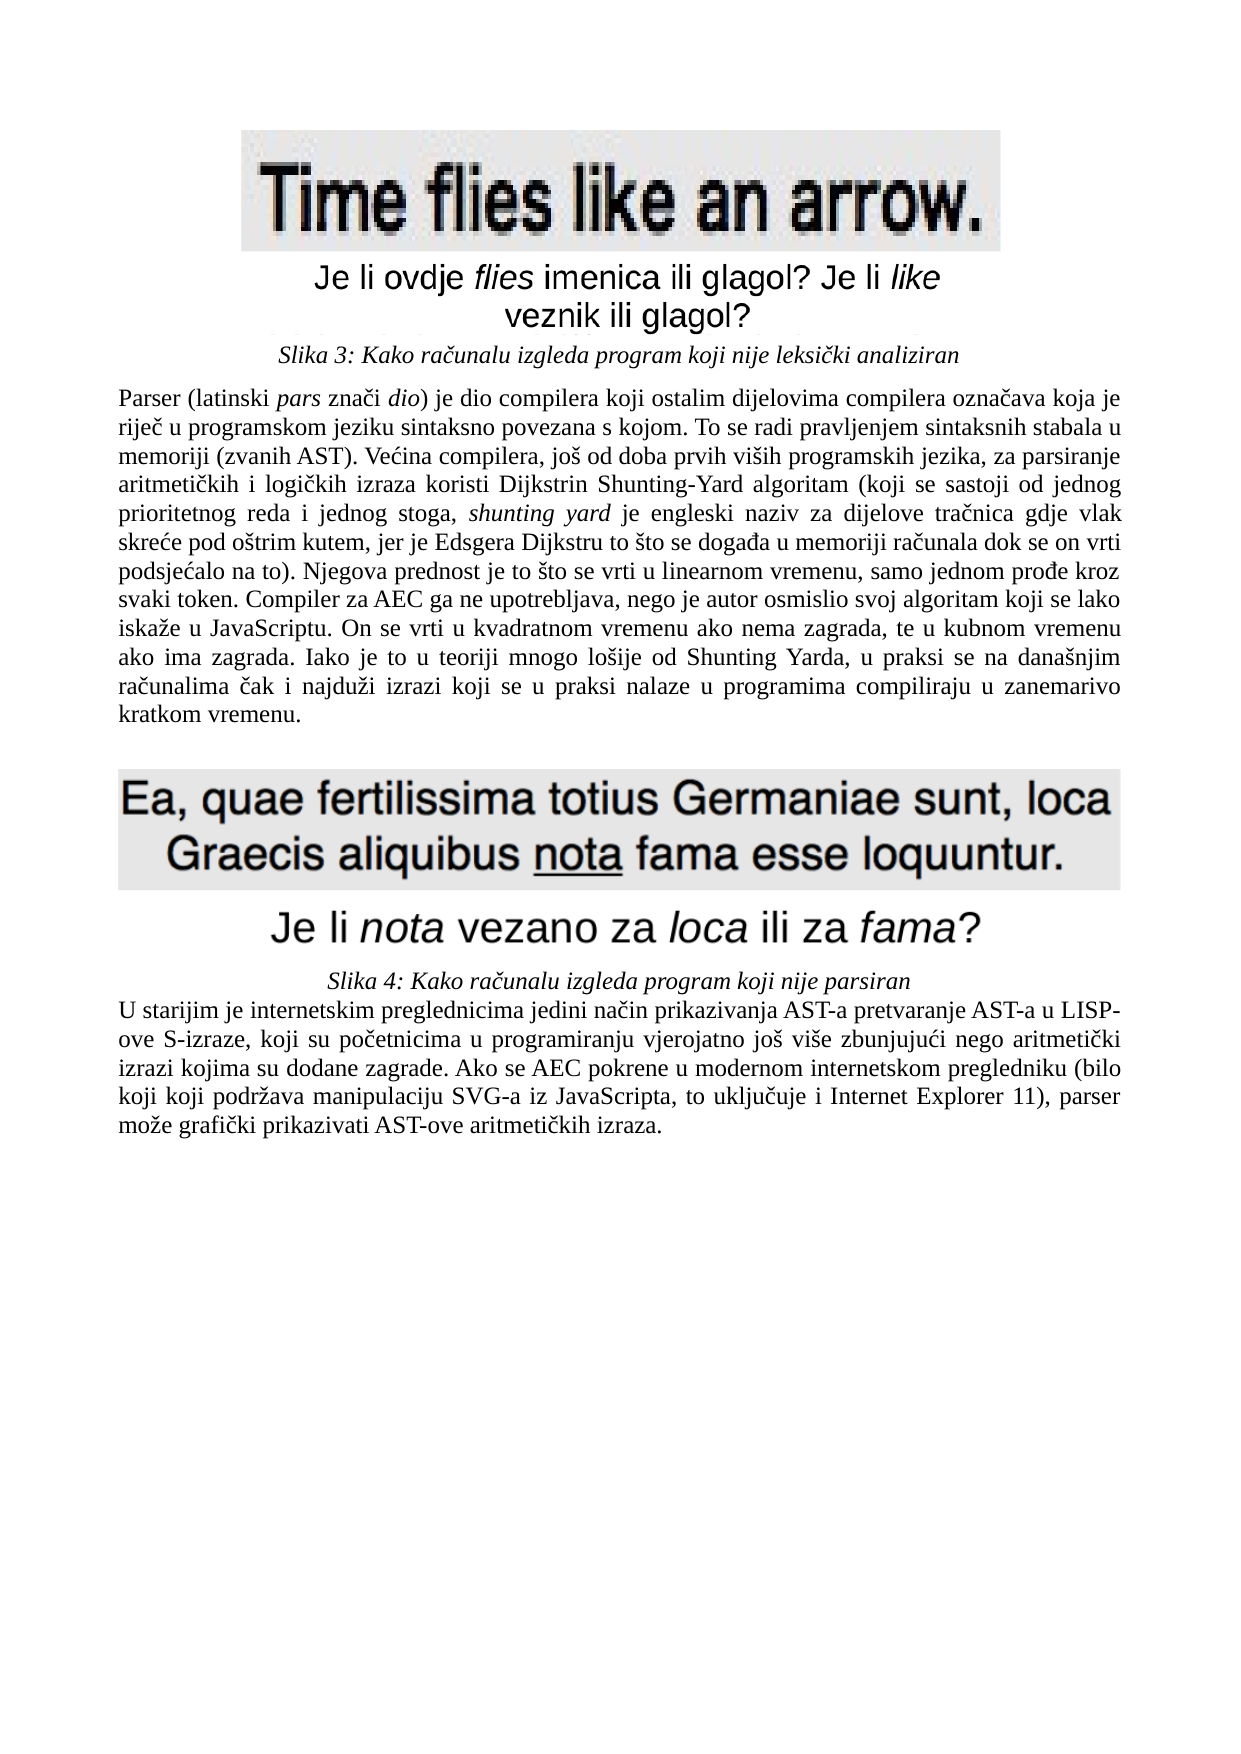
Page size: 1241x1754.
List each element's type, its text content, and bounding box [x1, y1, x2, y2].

picture [118, 769, 1123, 961]
text Slika 4: Kako računalu izgleda program koji nije parsiran [118, 961, 1122, 995]
text [118, 757, 1122, 769]
text U starijim je internetskim preglednicima jedini način prikazivanja AST-a pretvaranje AST-a u LISP-ove S-izraze, koji su početnicima u programiranju vjerojatno još više zbunjujući nego aritmetički izrazi kojima su dodane zagrade. Ako se AEC pokrene u modernom internetskom pregledniku (bilo koji koji podržava manipulaciju SVG-a iz JavaScripta, to uključuje i Internet Explorer 11), parser može grafički prikazivati AST-ove aritmetičkih izraza. [118, 995, 1122, 1139]
text Parser (latinski pars znači dio) je dio compilera koji ostalim dijelovima compilera označava koja je riječ u programskom jeziku sintaksno povezana s kojom. To se radi pravljenjem sintaksnih stabala u memoriji (zvanih AST). Većina compilera, još od doba prvih viših programskih jezika, za parsiranje aritmetičkih i logičkih izraza koristi Dijkstrin Shunting-Yard algoritam (koji se sastoji od jednog prioritetnog reda i jednog stoga, shunting yard je engleski naziv za dijelove tračnica gdje vlak skreće pod oštrim kutem, jer je Edsgera Dijkstru to što se događa u memoriji računala dok se on vrti podsjećalo na to). Njegova prednost je to što se vrti u linearnom vremenu, samo jednom prođe kroz svaki token. Compiler za AEC ga ne upotrebljava, nego je autor osmislio svoj algoritam koji se lako iskaže u JavaScriptu. On se vrti u kvadratnom vremenu ako nema zagrada, te u kubnom vremenu ako ima zagrada. Iako je to u teoriji mnogo lošije od Shunting Yarda, u praksi se na današnjim računalima čak i najduži izrazi koji se u praksi nalaze u programima compiliraju u zanemarivo kratkom vremenu. [118, 383, 1122, 728]
text Slika 3: Kako računalu izgleda program koji nije leksički analiziran [239, 335, 1001, 369]
picture [239, 130, 1001, 335]
